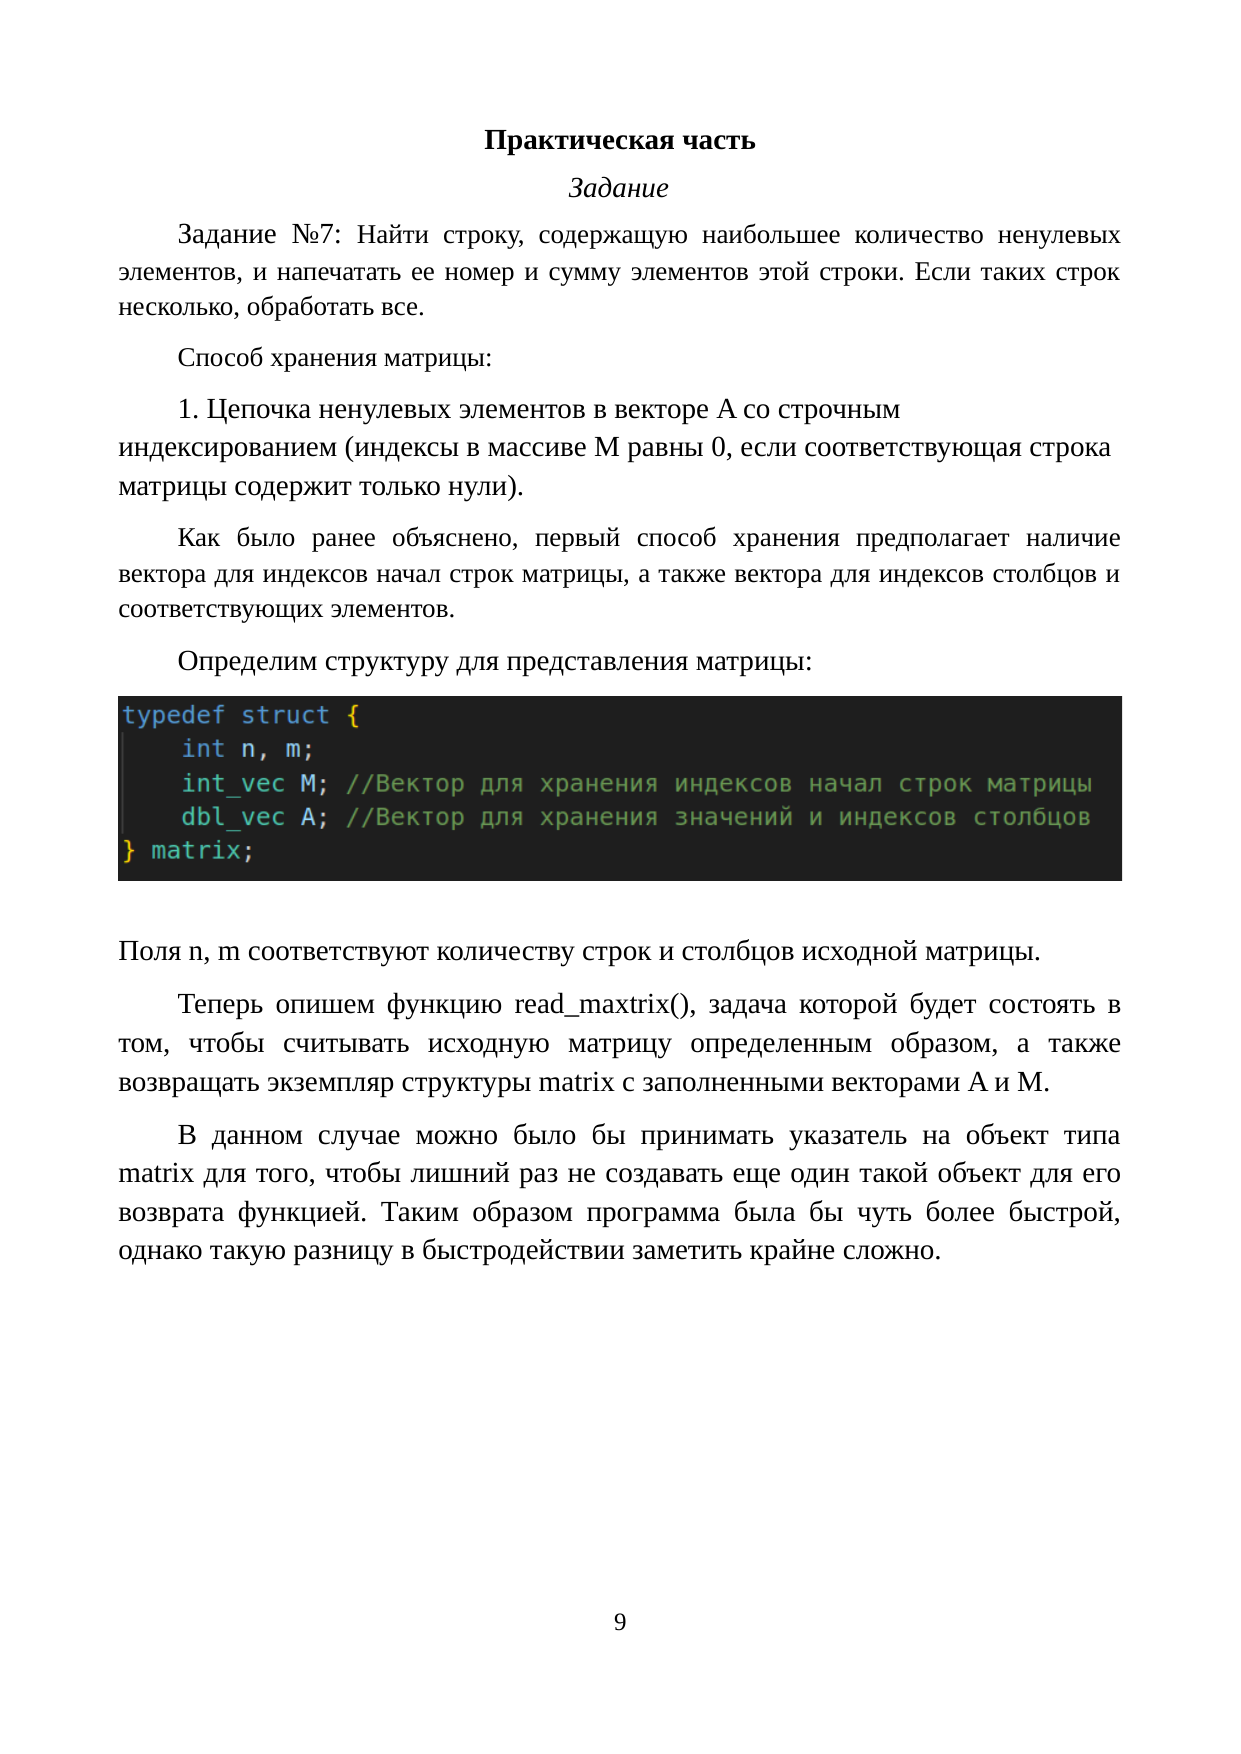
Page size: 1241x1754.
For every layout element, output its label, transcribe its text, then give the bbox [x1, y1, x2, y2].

text 1. Цепочка ненулевых элементов в векторе A со строчным индексированием (индексы в массиве M равны 0, если соответствующая строка матрицы содержит только нули). [118, 391, 1122, 502]
text Задание №7: Найти строку, содержащую наибольшее количество ненулевых элементов, и напечатать ее номер и сумму элементов этой строки. Если таких строк несколько, обработать все. [118, 216, 1122, 321]
text Поля n, m соответствуют количеству строк и столбцов исходной матрицы. [118, 933, 1122, 967]
text В данном случае можно было бы принимать указатель на объект типа matrix для того, чтобы лишний раз не создавать еще один такой объект для его возврата функцией. Таким образом программа была бы чуть более быстрой, однако такую разницу в быстродействии заметить крайне сложно. [118, 1117, 1122, 1266]
text Определим структуру для представления матрицы: [118, 643, 1122, 676]
subtitle Задание [118, 170, 1122, 204]
picture [118, 696, 1123, 881]
text Способ хранения матрицы: [118, 341, 1122, 372]
subtitle Практическая часть [118, 122, 1122, 156]
text Теперь опишем функцию read_maxtrix(), задача которой будет состоять в том, чтобы считывать исходную матрицу определенным образом, а также возвращать экземпляр структуры matrix с заполненными векторами A и M. [118, 987, 1122, 1097]
text Как было ранее объяснено, первый способ хранения предполагает наличие вектора для индексов начал строк матрицы, а также вектора для индексов столбцов и соответствующих элементов. [118, 521, 1122, 624]
